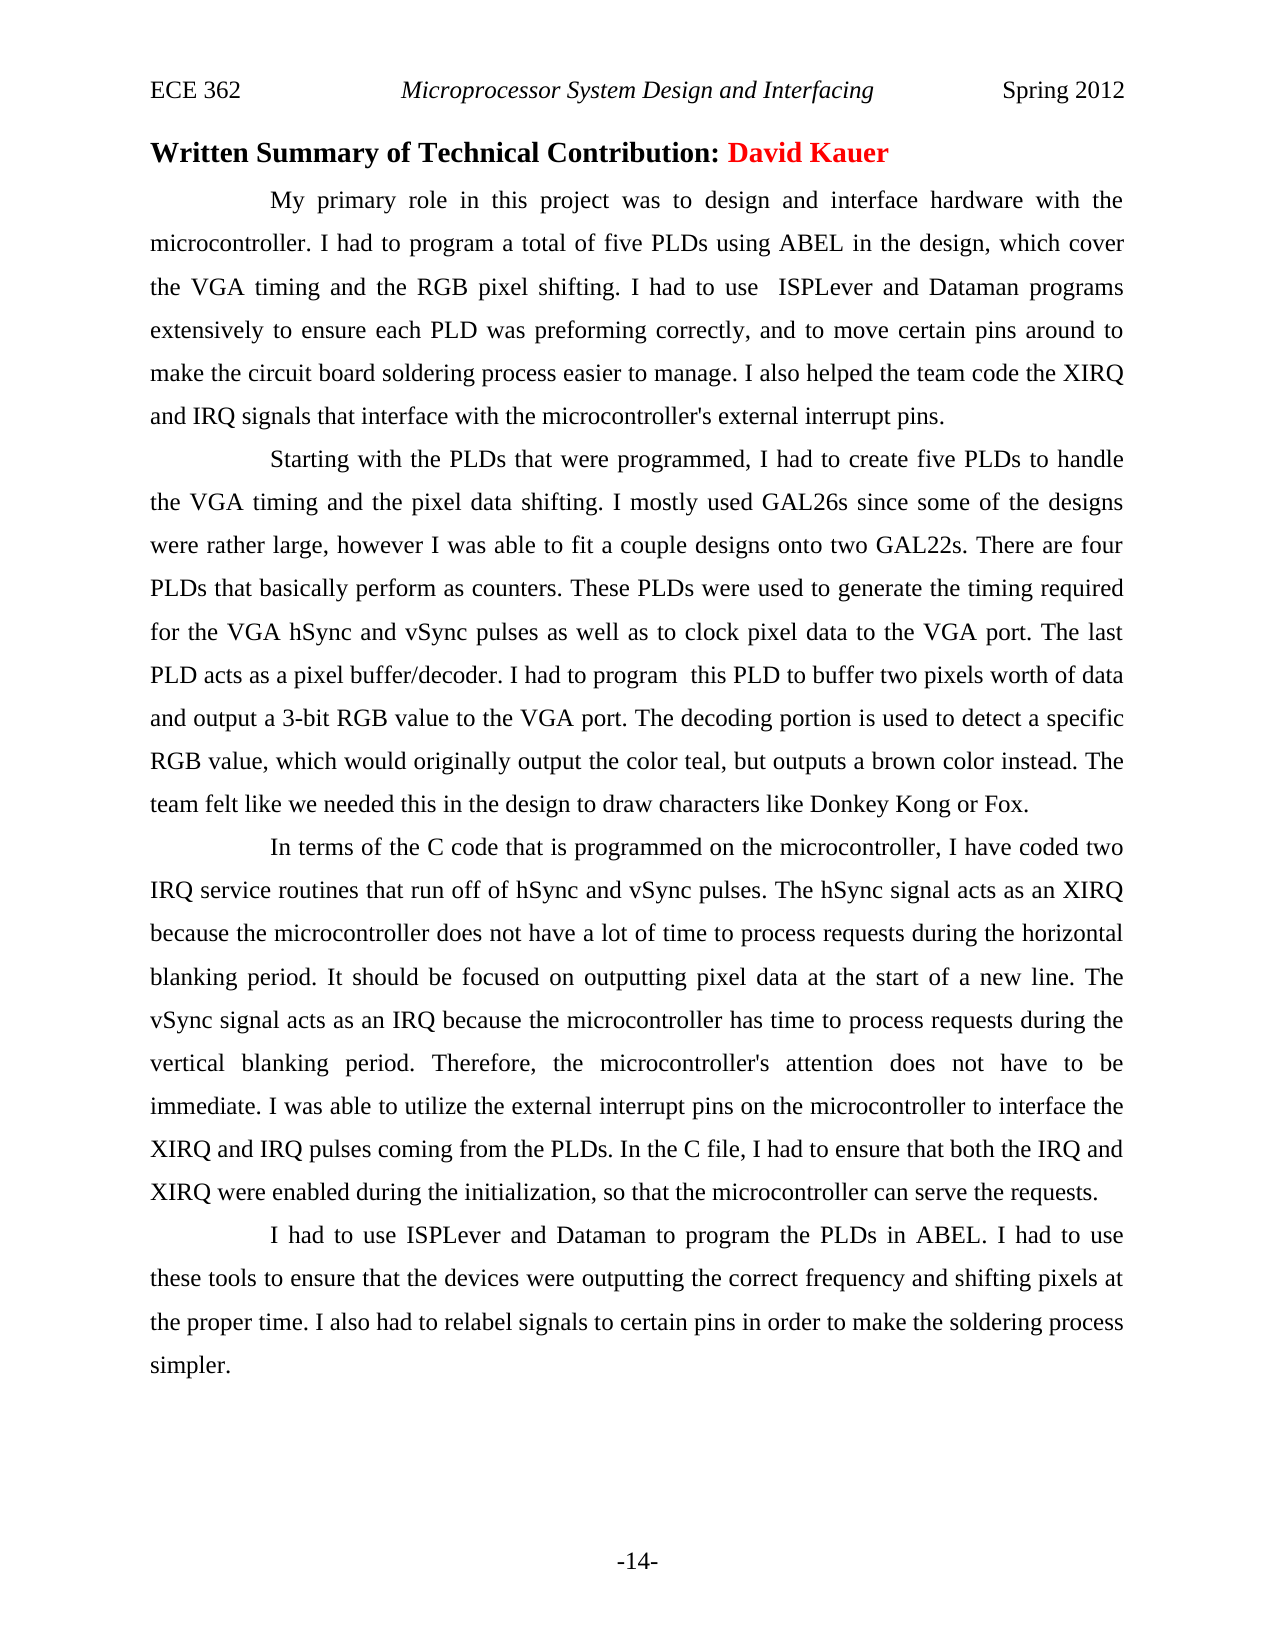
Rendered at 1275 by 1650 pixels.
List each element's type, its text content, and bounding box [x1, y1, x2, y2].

text Written Summary of Technical Contribution: David Kauer [150, 135, 1125, 168]
text In terms of the C code that is programmed on the microcontroller, I have coded two IRQ service routines that run off of hSync and vSync pulses. The hSync signal acts as an XIRQ because the microcontroller does not have a lot of time to process requests during the horizontal blanking period. It should be focused on outputting pixel data at the start of a new line. The vSync signal acts as an IRQ because the microcontroller has time to process requests during the vertical blanking period. Therefore, the microcontroller's attention does not have to be immediate. I was able to utilize the external interrupt pins on the microcontroller to interface the XIRQ and IRQ pulses coming from the PLDs. In the C file, I had to ensure that both the IRQ and XIRQ were enabled during the initialization, so that the microcontroller can serve the requests. [150, 832, 1125, 1206]
text My primary role in this project was to design and interface hardware with the microcontroller. I had to program a total of five PLDs using ABEL in the design, which cover the VGA timing and the RGB pixel shifting. I had to use ISPLever and Dataman programs extensively to ensure each PLD was preforming correctly, and to move certain pins around to make the circuit board soldering process easier to manage. I also helped the team code the XIRQ and IRQ signals that interface with the microcontroller's external interrupt pins. [150, 185, 1125, 430]
text Starting with the PLDs that were programmed, I had to create five PLDs to handle the VGA timing and the pixel data shifting. I mostly used GAL26s since some of the designs were rather large, however I was able to fit a couple designs onto two GAL22s. There are four PLDs that basically perform as counters. These PLDs were used to generate the timing required for the VGA hSync and vSync pulses as well as to clock pixel data to the VGA port. The last PLD acts as a pixel buffer/decoder. I had to program this PLD to buffer two pixels worth of data and output a 3-bit RGB value to the VGA port. The decoding portion is used to detect a specific RGB value, which would originally output the color teal, but outputs a brown color instead. The team felt like we needed this in the design to draw characters like Donkey Kong or Fox. [150, 444, 1125, 818]
text I had to use ISPLever and Dataman to program the PLDs in ABEL. I had to use these tools to ensure that the devices were outputting the correct frequency and shifting pixels at the proper time. I also had to relabel signals to certain pins in order to make the soldering process simpler. [150, 1220, 1125, 1378]
